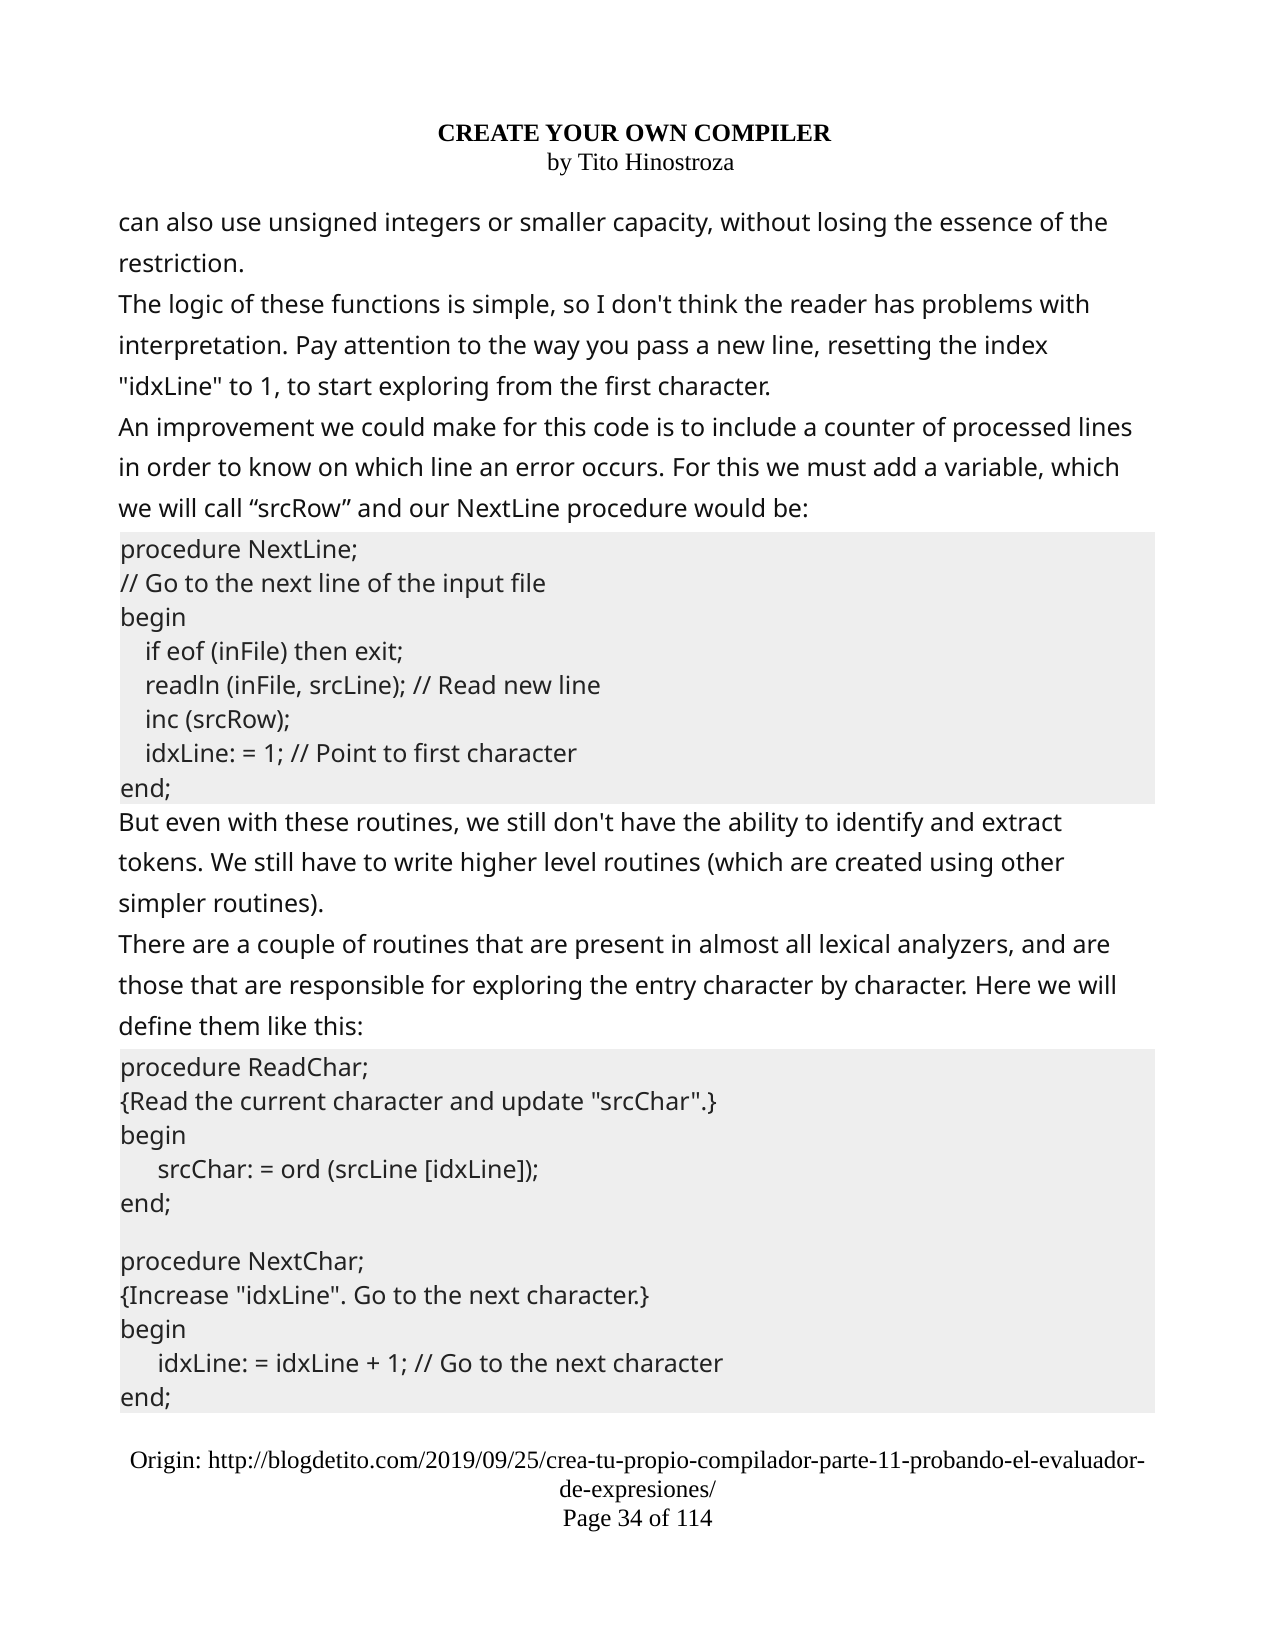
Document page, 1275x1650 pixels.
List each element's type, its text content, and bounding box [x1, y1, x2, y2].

text There are a couple of routines that are present in almost all lexical analyzers, and are those that are responsible for exploring the entry character by character. Here we will define them like this: [118, 927, 1157, 1042]
text inc (srcRow); [120, 702, 1155, 736]
text if eof (inFile) then exit; [120, 634, 1155, 668]
text The logic of these functions is simple, so I don't think the reader has problems with interpretation. Pay attention to the way you pass a new line, resetting the index "idxLine" to 1, to start exploring from the first character. [118, 287, 1157, 402]
text can also use unsigned integers or smaller capacity, without losing the essence of the restriction. [118, 205, 1157, 280]
text An improvement we could make for this code is to include a counter of processed lines in order to know on which line an error occurs. For this we must add a variable, which we will call “srcRow” and our NextLine procedure would be: [118, 409, 1157, 525]
text But even with these routines, we still don't have the ability to identify and extract tokens. We still have to write higher level routines (which are created using other simpler routines). [118, 804, 1157, 920]
text begin [120, 1311, 1155, 1345]
text {Increase "idxLine". Go to the next character.} [120, 1277, 1155, 1311]
text procedure NextLine; [120, 532, 1155, 566]
text begin [120, 600, 1155, 634]
text idxLine: = idxLine + 1; // Go to the next character [120, 1345, 1155, 1379]
text end; [120, 770, 1155, 804]
text {Read the current character and update "srcChar".} [120, 1083, 1155, 1117]
text procedure ReadChar; [120, 1049, 1155, 1083]
text end; [120, 1186, 1155, 1219]
text procedure NextChar; [120, 1243, 1155, 1277]
text end; [120, 1379, 1155, 1413]
text idxLine: = 1; // Point to first character [120, 736, 1155, 770]
text // Go to the next line of the input file [120, 566, 1155, 600]
text begin [120, 1117, 1155, 1151]
text srcChar: = ord (srcLine [idxLine]); [120, 1151, 1155, 1186]
text readln (inFile, srcLine); // Read new line [120, 668, 1155, 702]
